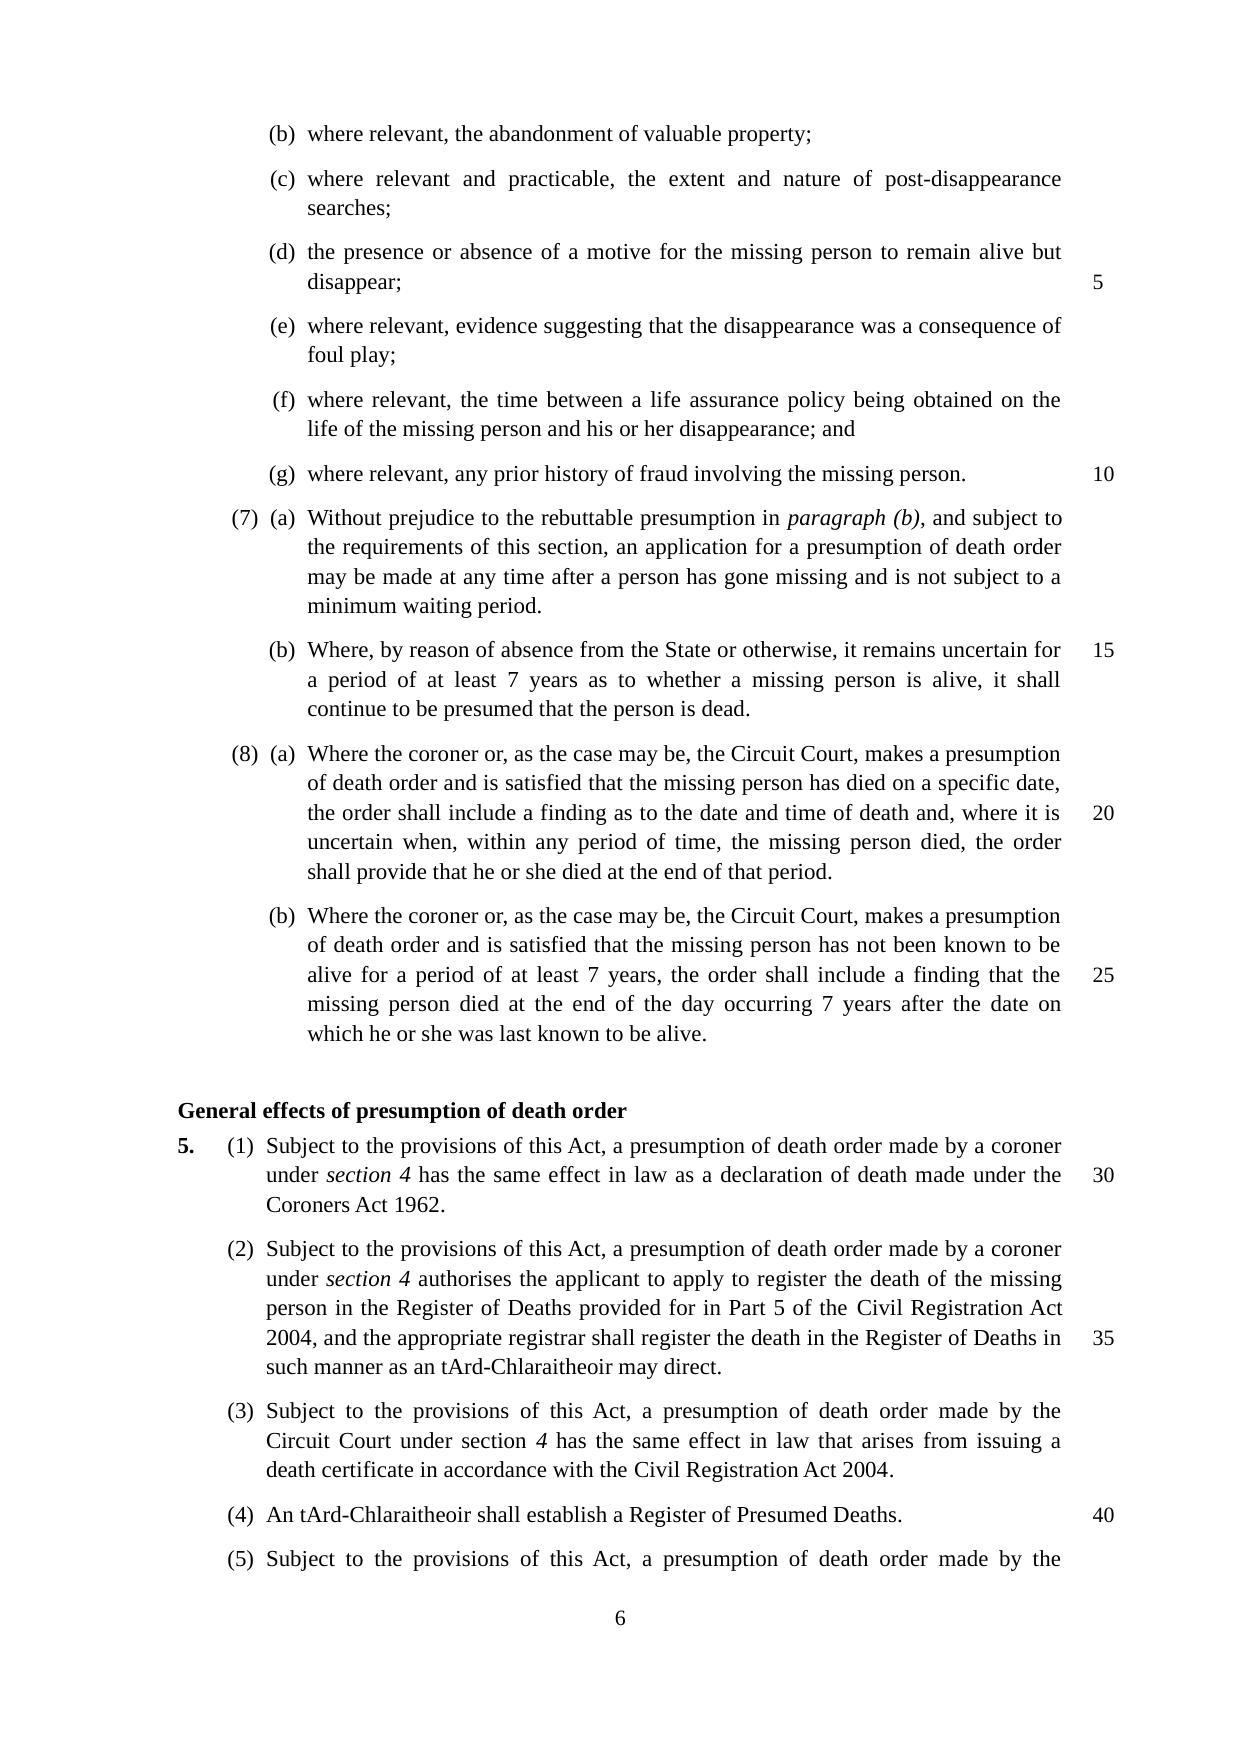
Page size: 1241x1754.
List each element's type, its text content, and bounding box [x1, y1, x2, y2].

text (2) Subject to the provisions of this Act, a presumption of death order made by a coroner under section 4 authorises the applicant to apply to register the death of the missing person in the Register of Deaths provided for in Part 5 of the Civil Registration Act 2004, and the appropriate registrar shall register the death in the Register of Deaths in such manner as an tArd-Chlaraitheoir may direct. [177, 1233, 1063, 1381]
text (d) the presence or absence of a motive for the missing person to remain alive but disappear; [177, 236, 1063, 295]
text (4) An tArd-Chlaraitheoir shall establish a Register of Presumed Deaths. [177, 1498, 1063, 1528]
text (b) Where the coroner or, as the case may be, the Circuit Court, makes a presumption of death order and is satisfied that the missing person has not been known to be alive for a period of at least 7 years, the order shall include a finding that the missing person died at the end of the day occurring 7 years after the date on which he or she was last known to be alive. [177, 900, 1063, 1047]
text (b) Where, by reason of absence from the State or otherwise, it remains uncertain for a period of at least 7 years as to whether a missing person is alive, it shall continue to be presumed that the person is dead. [177, 634, 1063, 723]
text (f) where relevant, the time between a life assurance policy being obtained on the life of the missing person and his or her disappearance; and [177, 384, 1063, 443]
text (8) (a) Where the coroner or, as the case may be, the Circuit Court, makes a presumption of death order and is satisfied that the missing person has died on a specific date, the order shall include a finding as to the date and time of death and, where it is uncertain when, within any period of time, the missing person died, the order shall provide that he or she died at the end of that period. [177, 738, 1063, 885]
text (c) where relevant and practicable, the extent and nature of post-disappearance searches; [177, 162, 1063, 221]
text (b) where relevant, the abandonment of valuable property; [177, 118, 1063, 148]
text (5) Subject to the provisions of this Act, a presumption of death order made by the [177, 1543, 1063, 1572]
text (e) where relevant, evidence suggesting that the disappearance was a consequence of foul play; [177, 310, 1063, 369]
text General effects of presumption of death order [177, 1094, 1063, 1124]
text (7) (a) Without prejudice to the rebuttable presumption in paragraph (b), and subject to the requirements of this section, an application for a presumption of death order may be made at any time after a person has gone missing and is not subject to a minimum waiting period. [177, 502, 1063, 619]
text (3) Subject to the provisions of this Act, a presumption of death order made by the Circuit Court under section 4 has the same effect in law that arises from issuing a death certificate in accordance with the Civil Registration Act 2004. [177, 1395, 1063, 1484]
text (g) where relevant, any prior history of fraud involving the missing person. [177, 457, 1063, 487]
text 5. (1) Subject to the provisions of this Act, a presumption of death order made by a coroner under section 4 has the same effect in law as a declaration of death made under the Coroners Act 1962. [177, 1130, 1063, 1218]
